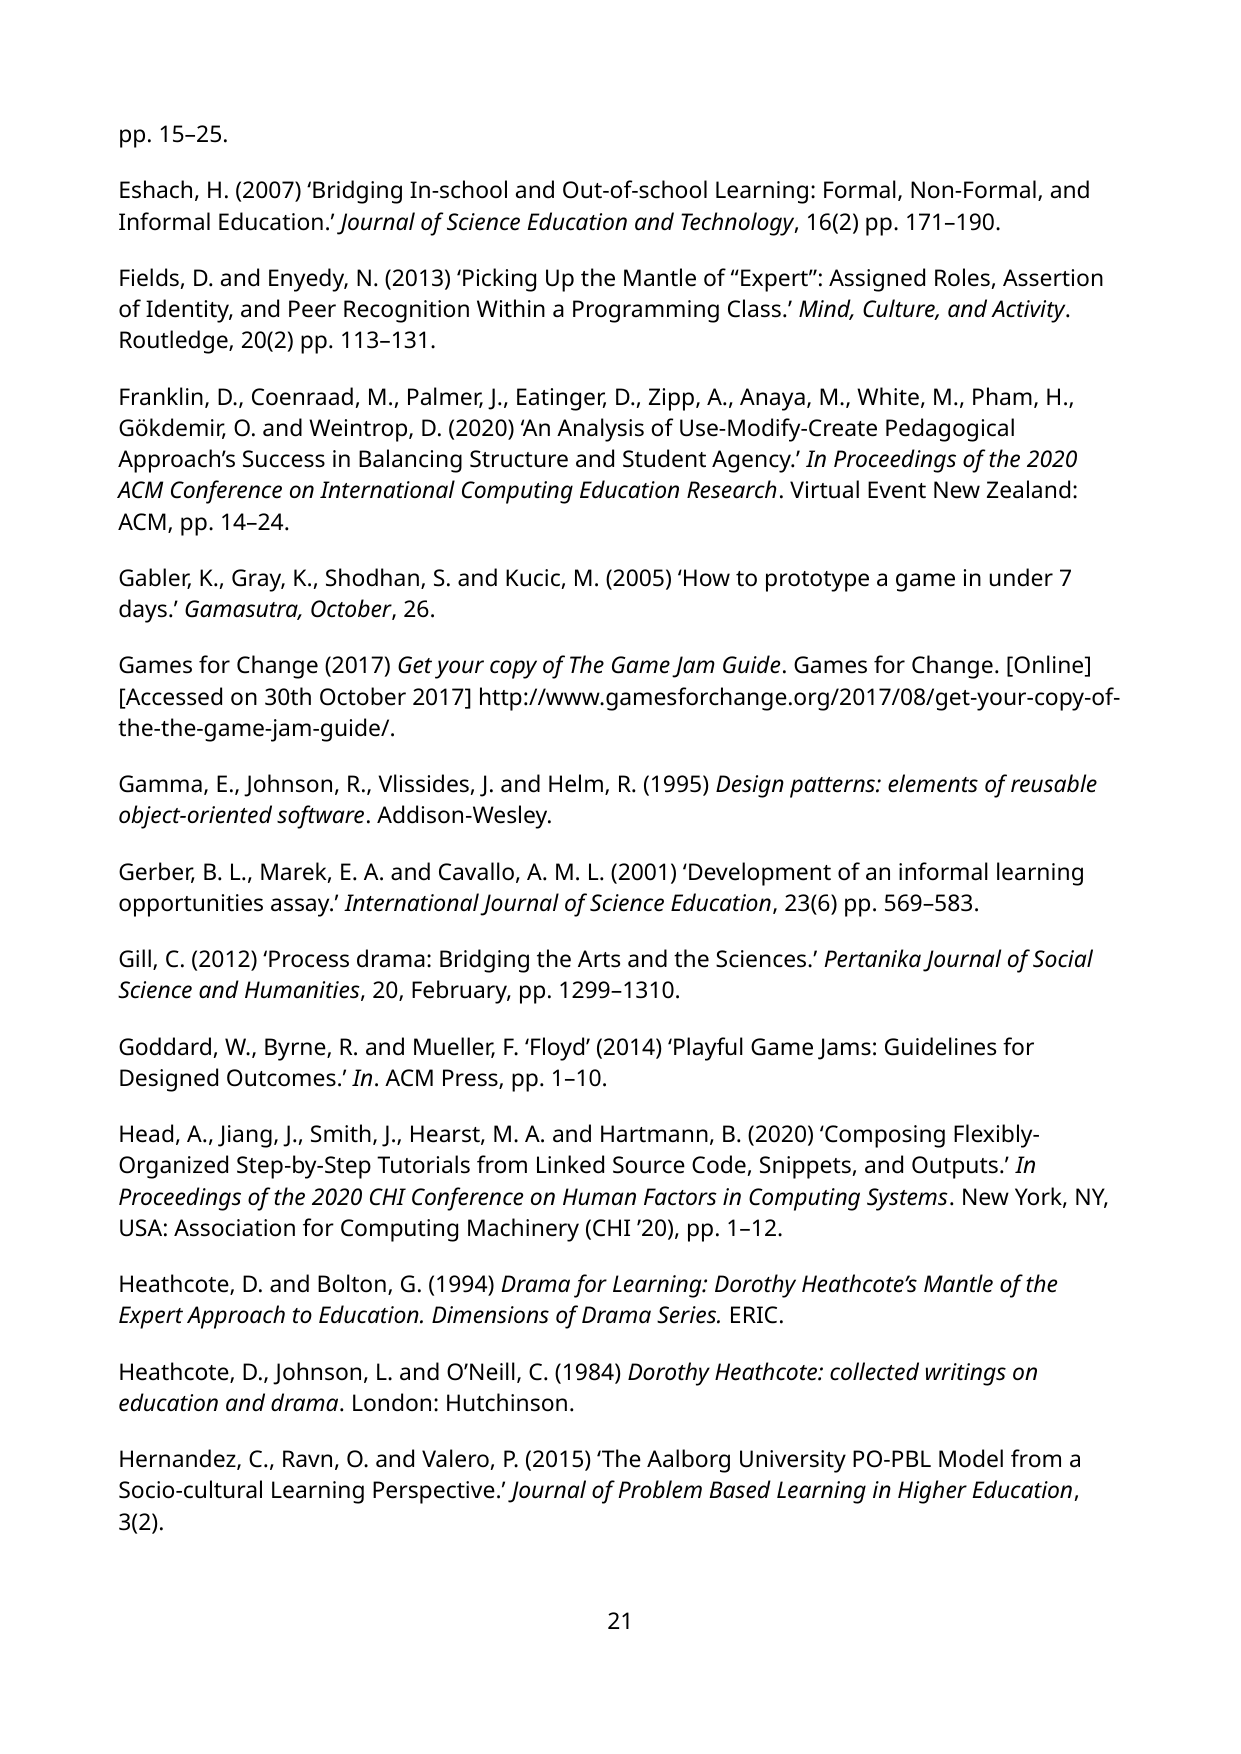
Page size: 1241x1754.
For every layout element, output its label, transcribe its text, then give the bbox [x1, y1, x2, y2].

text Fields, D. and Enyedy, N. (2013) ‘Picking Up the Mantle of “Expert”: Assigned Roles, Assertion of Identity, and Peer Recognition Within a Programming Class.’ Mind, Culture, and Activity. Routledge, 20(2) pp. 113–131. [118, 262, 1122, 356]
text Eshach, H. (2007) ‘Bridging In-school and Out-of-school Learning: Formal, Non-Formal, and Informal Education.’ Journal of Science Education and Technology, 16(2) pp. 171–190. [118, 174, 1122, 237]
text Heathcote, D., Johnson, L. and O’Neill, C. (1984) Dorothy Heathcote: collected writings on education and drama. London: Hutchinson. [118, 1356, 1122, 1418]
text Gabler, K., Gray, K., Shodhan, S. and Kucic, M. (2005) ‘How to prototype a game in under 7 days.’ Gamasutra, October, 26. [118, 562, 1122, 624]
text Games for Change (2017) Get your copy of The Game Jam Guide. Games for Change. [Online] [Accessed on 30th October 2017] http://www.gamesforchange.org/2017/08/get-your-copy-of-the-the-game-jam-guide/. [118, 649, 1122, 743]
text Gamma, E., Johnson, R., Vlissides, J. and Helm, R. (1995) Design patterns: elements of reusable object-oriented software. Addison-Wesley. [118, 768, 1122, 831]
text Franklin, D., Coenraad, M., Palmer, J., Eatinger, D., Zipp, A., Anaya, M., White, M., Pham, H., Gökdemir, O. and Weintrop, D. (2020) ‘An Analysis of Use-Modify-Create Pedagogical Approach’s Success in Balancing Structure and Student Agency.’ In Proceedings of the 2020 ACM Conference on International Computing Education Research. Virtual Event New Zealand: ACM, pp. 14–24. [118, 381, 1122, 537]
text Gill, C. (2012) ‘Process drama: Bridging the Arts and the Sciences.’ Pertanika Journal of Social Science and Humanities, 20, February, pp. 1299–1310. [118, 943, 1122, 1006]
text Goddard, W., Byrne, R. and Mueller, F. ‘Floyd’ (2014) ‘Playful Game Jams: Guidelines for Designed Outcomes.’ In. ACM Press, pp. 1–10. [118, 1031, 1122, 1093]
text Heathcote, D. and Bolton, G. (1994) Drama for Learning: Dorothy Heathcote’s Mantle of the Expert Approach to Education. Dimensions of Drama Series. ERIC. [118, 1268, 1122, 1331]
text pp. 15–25. [118, 118, 1122, 149]
text Head, A., Jiang, J., Smith, J., Hearst, M. A. and Hartmann, B. (2020) ‘Composing Flexibly-Organized Step-by-Step Tutorials from Linked Source Code, Snippets, and Outputs.’ In Proceedings of the 2020 CHI Conference on Human Factors in Computing Systems. New York, NY, USA: Association for Computing Machinery (CHI ’20), pp. 1–12. [118, 1118, 1122, 1243]
text Hernandez, C., Ravn, O. and Valero, P. (2015) ‘The Aalborg University PO-PBL Model from a Socio-cultural Learning Perspective.’ Journal of Problem Based Learning in Higher Education, 3(2). [118, 1443, 1122, 1537]
text Gerber, B. L., Marek, E. A. and Cavallo, A. M. L. (2001) ‘Development of an informal learning opportunities assay.’ International Journal of Science Education, 23(6) pp. 569–583. [118, 856, 1122, 918]
